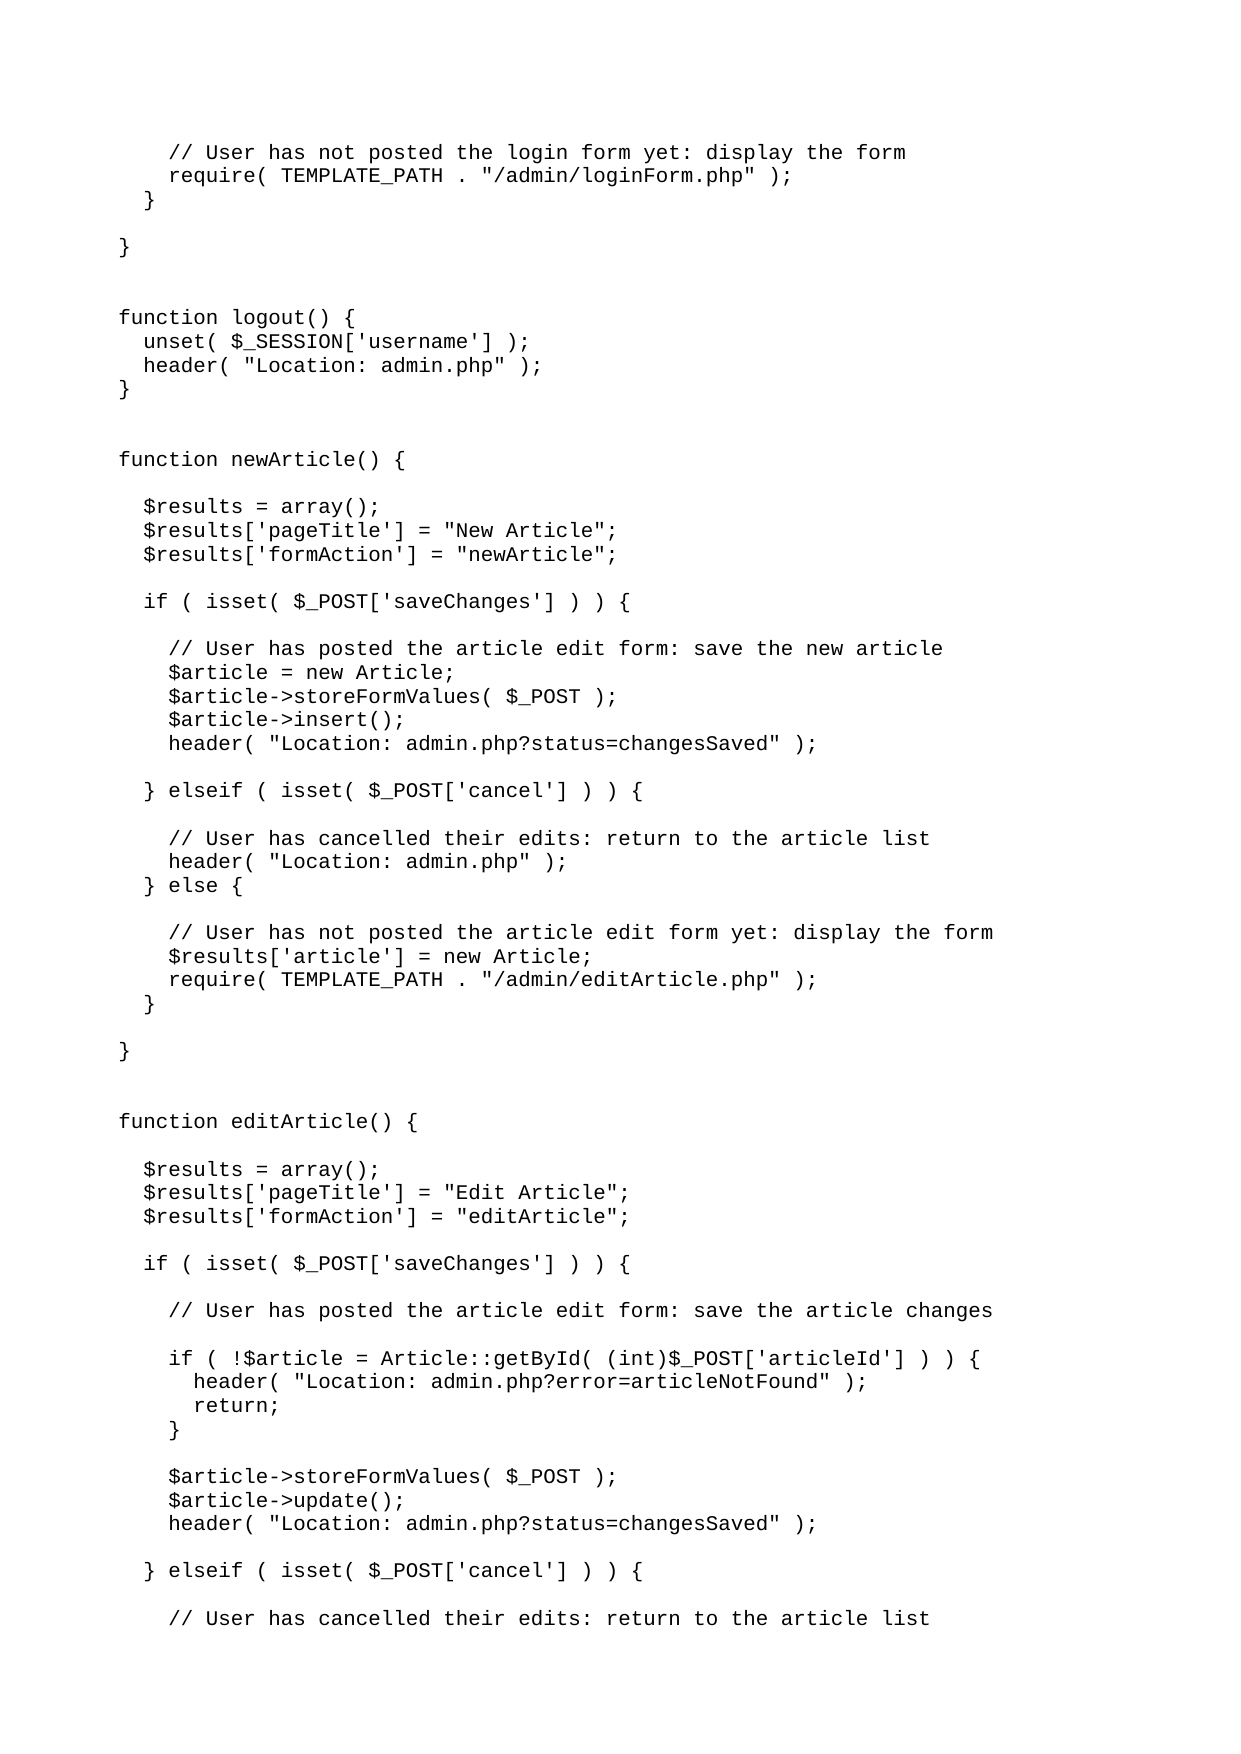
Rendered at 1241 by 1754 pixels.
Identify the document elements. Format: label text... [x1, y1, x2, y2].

text // User has posted the article edit form: save the article changes [118, 1300, 1122, 1324]
text // User has not posted the login form yet: display the form [118, 142, 1122, 165]
text $article->storeFormValues( $_POST ); [118, 686, 1122, 709]
text $results['pageTitle'] = "Edit Article"; [118, 1182, 1122, 1206]
text // User has posted the article edit form: save the new article [118, 638, 1122, 662]
text return; [118, 1395, 1122, 1419]
text // User has cancelled their edits: return to the article list [118, 1608, 1122, 1631]
text function editArticle() { [118, 1111, 1122, 1135]
text } [118, 993, 1122, 1017]
text } elseif ( isset( $_POST['cancel'] ) ) { [118, 780, 1122, 804]
text require( TEMPLATE_PATH . "/admin/editArticle.php" ); [118, 969, 1122, 993]
text $article->storeFormValues( $_POST ); [118, 1466, 1122, 1489]
text if ( isset( $_POST['saveChanges'] ) ) { [118, 591, 1122, 615]
text header( "Location: admin.php?error=articleNotFound" ); [118, 1371, 1122, 1395]
text } elseif ( isset( $_POST['cancel'] ) ) { [118, 1561, 1122, 1584]
text header( "Location: admin.php?status=changesSaved" ); [118, 733, 1122, 757]
text // User has not posted the article edit form yet: display the form [118, 922, 1122, 946]
text $results['formAction'] = "editArticle"; [118, 1206, 1122, 1229]
text $article->update(); [118, 1489, 1122, 1513]
text // User has cancelled their edits: return to the article list [118, 827, 1122, 851]
text if ( isset( $_POST['saveChanges'] ) ) { [118, 1253, 1122, 1277]
text function logout() { [118, 307, 1122, 331]
text $results = array(); [118, 496, 1122, 520]
text $results = array(); [118, 1158, 1122, 1182]
text function newArticle() { [118, 449, 1122, 473]
text if ( !$article = Article::getById( (int)$_POST['articleId'] ) ) { [118, 1348, 1122, 1371]
text } [118, 1040, 1122, 1064]
text $results['pageTitle'] = "New Article"; [118, 520, 1122, 544]
text header( "Location: admin.php?status=changesSaved" ); [118, 1513, 1122, 1537]
text } else { [118, 875, 1122, 898]
text $results['article'] = new Article; [118, 946, 1122, 969]
text unset( $_SESSION['username'] ); [118, 331, 1122, 354]
text } [118, 378, 1122, 402]
text header( "Location: admin.php" ); [118, 354, 1122, 378]
text require( TEMPLATE_PATH . "/admin/loginForm.php" ); [118, 165, 1122, 189]
text header( "Location: admin.php" ); [118, 851, 1122, 875]
text $results['formAction'] = "newArticle"; [118, 544, 1122, 567]
text } [118, 1419, 1122, 1442]
text } [118, 189, 1122, 213]
text $article->insert(); [118, 709, 1122, 733]
text $article = new Article; [118, 662, 1122, 686]
text } [118, 236, 1122, 260]
